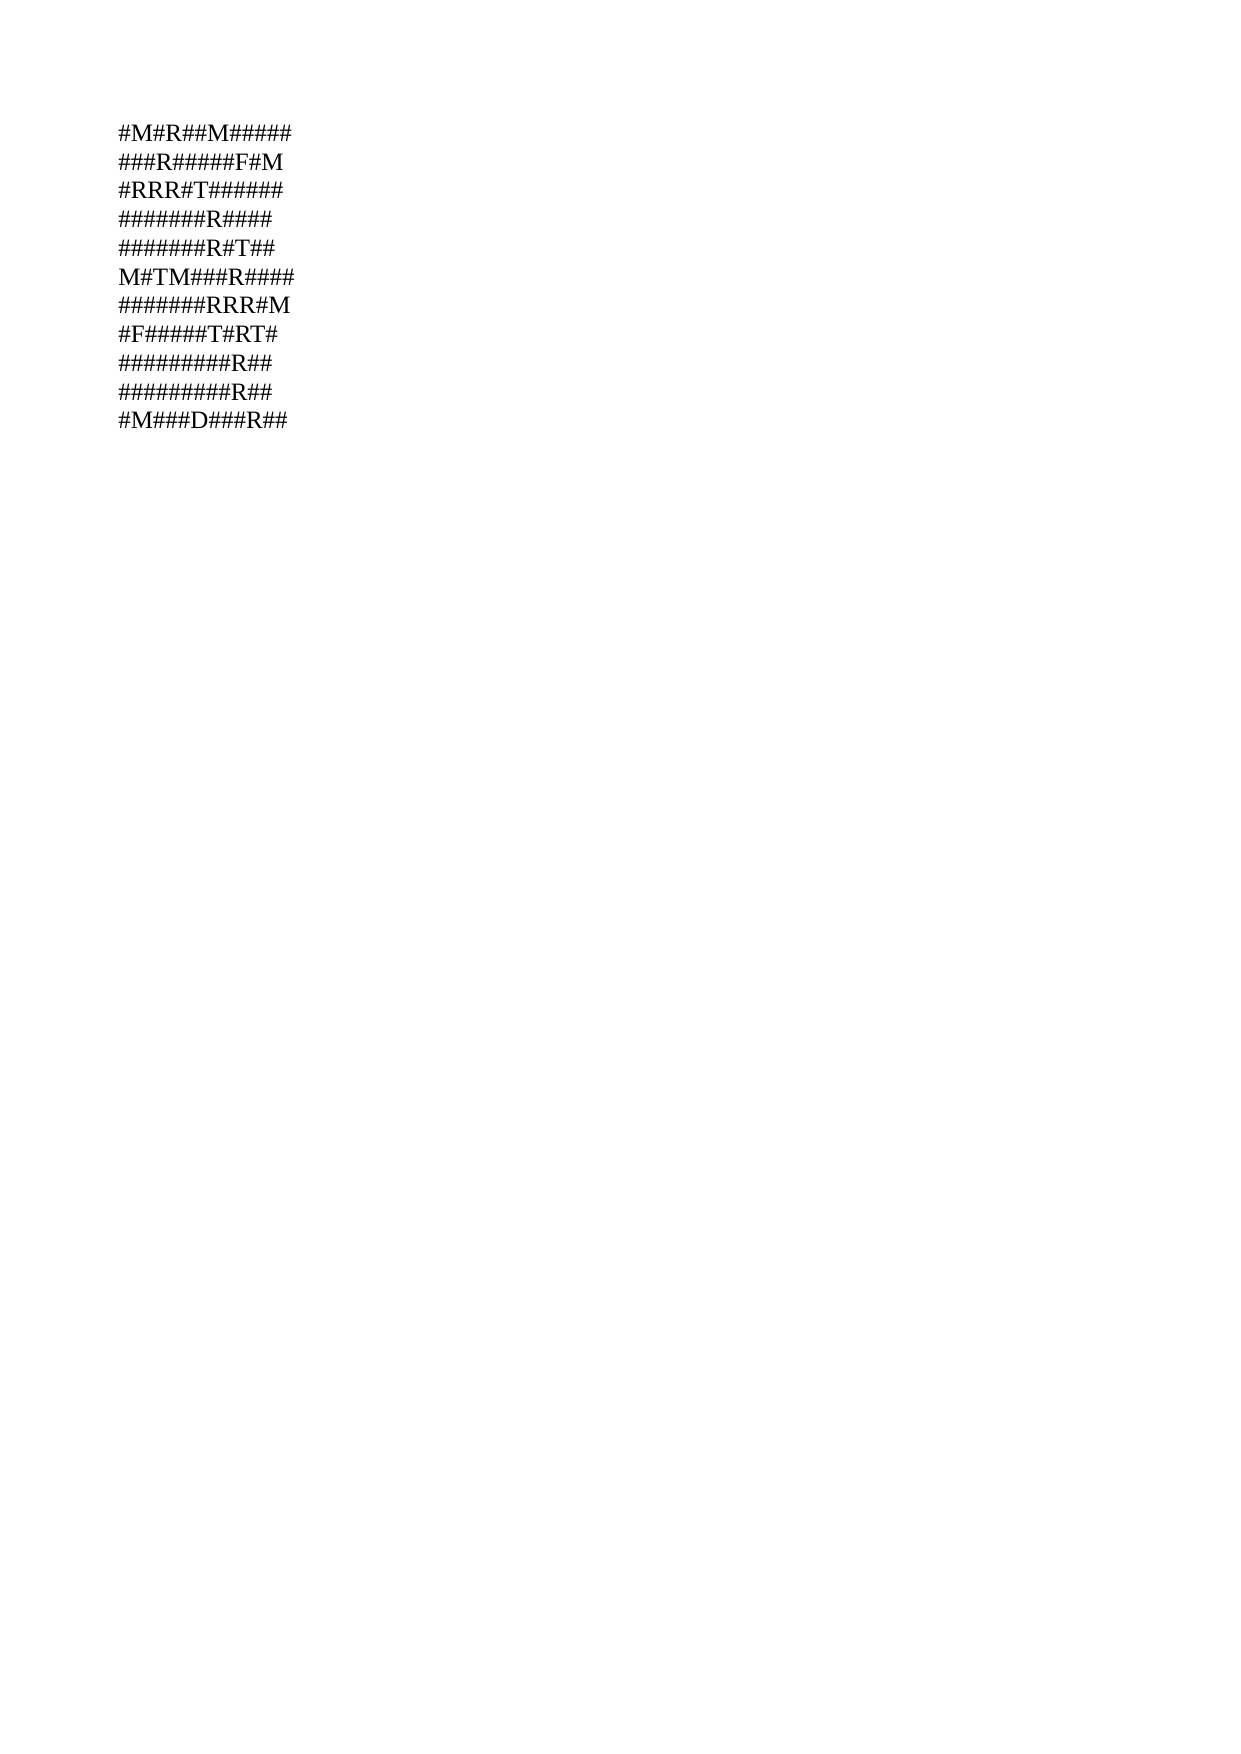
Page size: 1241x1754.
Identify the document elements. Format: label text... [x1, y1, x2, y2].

text #M###D###R## [118, 406, 1122, 434]
text ###R#####F#M [118, 147, 1122, 176]
text #########R## [118, 377, 1122, 406]
text #RRR#T###### [118, 176, 1122, 204]
text #########R## [118, 348, 1122, 377]
text #F#####T#RT# [118, 319, 1122, 348]
text #M#R##M##### [118, 118, 1122, 147]
text M#TM###R#### [118, 262, 1122, 291]
text #######R#T## [118, 233, 1122, 262]
text #######RRR#M [118, 291, 1122, 319]
text #######R#### [118, 204, 1122, 233]
